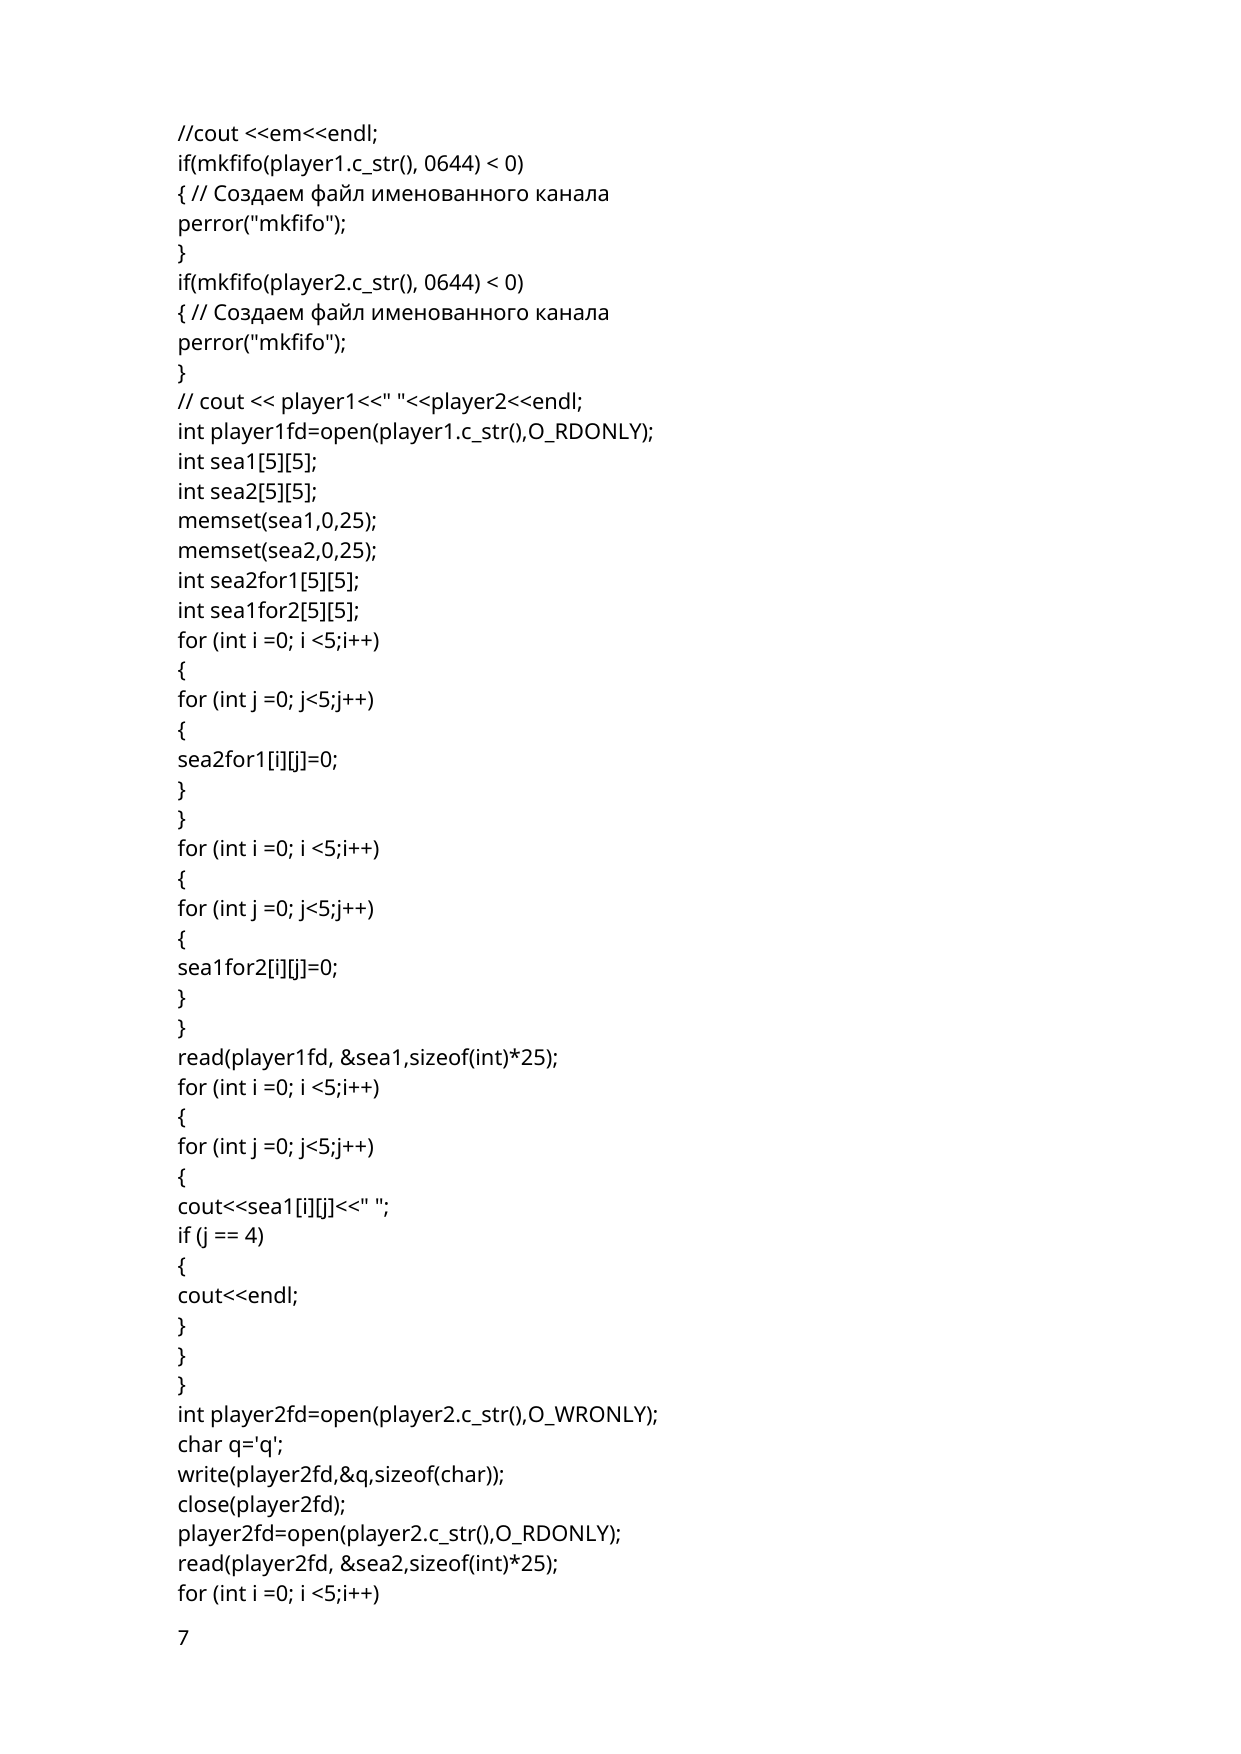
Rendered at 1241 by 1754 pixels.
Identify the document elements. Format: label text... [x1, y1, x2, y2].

text { // Создаем файл именованного канала [177, 297, 1152, 327]
text { // Создаем файл именованного канала [177, 178, 1152, 207]
text if(mkfifo(player1.c_str(), 0644) < 0) [177, 148, 1152, 178]
text sea2for1[i][j]=0; [177, 744, 1152, 773]
text int sea2for1[5][5]; [177, 565, 1152, 595]
text { [177, 1250, 1152, 1280]
text } [177, 1369, 1152, 1399]
text perror("mkfifo"); [177, 207, 1152, 237]
text { [177, 654, 1152, 684]
text } [177, 803, 1152, 833]
text int player1fd=open(player1.c_str(),O_RDONLY); [177, 416, 1152, 446]
text { [177, 1101, 1152, 1131]
text write(player2fd,&q,sizeof(char)); [177, 1459, 1152, 1488]
text for (int j =0; j<5;j++) [177, 1131, 1152, 1161]
text } [177, 1310, 1152, 1339]
text { [177, 1161, 1152, 1191]
text for (int i =0; i <5;i++) [177, 1578, 1152, 1608]
text sea1for2[i][j]=0; [177, 952, 1152, 982]
text if (j == 4) [177, 1220, 1152, 1250]
text for (int i =0; i <5;i++) [177, 1071, 1152, 1101]
text perror("mkfifo"); [177, 327, 1152, 356]
text } [177, 773, 1152, 803]
text for (int i =0; i <5;i++) [177, 624, 1152, 654]
text cout<<sea1[i][j]<<" "; [177, 1191, 1152, 1220]
text // cout << player1<<" "<<player2<<endl; [177, 386, 1152, 416]
text } [177, 356, 1152, 386]
text { [177, 714, 1152, 744]
text read(player1fd, &sea1,sizeof(int)*25); [177, 1042, 1152, 1071]
text for (int j =0; j<5;j++) [177, 893, 1152, 922]
text } [177, 982, 1152, 1012]
text player2fd=open(player2.c_str(),O_RDONLY); [177, 1518, 1152, 1548]
text int sea2[5][5]; [177, 476, 1152, 505]
text close(player2fd); [177, 1488, 1152, 1518]
text for (int j =0; j<5;j++) [177, 684, 1152, 714]
text int sea1[5][5]; [177, 446, 1152, 476]
text { [177, 922, 1152, 952]
text { [177, 863, 1152, 893]
text } [177, 237, 1152, 267]
text read(player2fd, &sea2,sizeof(int)*25); [177, 1548, 1152, 1578]
text char q='q'; [177, 1429, 1152, 1459]
text memset(sea2,0,25); [177, 535, 1152, 565]
text cout<<endl; [177, 1280, 1152, 1310]
text if(mkfifo(player2.c_str(), 0644) < 0) [177, 267, 1152, 297]
text memset(sea1,0,25); [177, 505, 1152, 535]
text int player2fd=open(player2.c_str(),O_WRONLY); [177, 1399, 1152, 1429]
text } [177, 1012, 1152, 1042]
text //cout <<em<<endl; [177, 118, 1152, 148]
text } [177, 1339, 1152, 1369]
text for (int i =0; i <5;i++) [177, 833, 1152, 863]
text int sea1for2[5][5]; [177, 595, 1152, 624]
